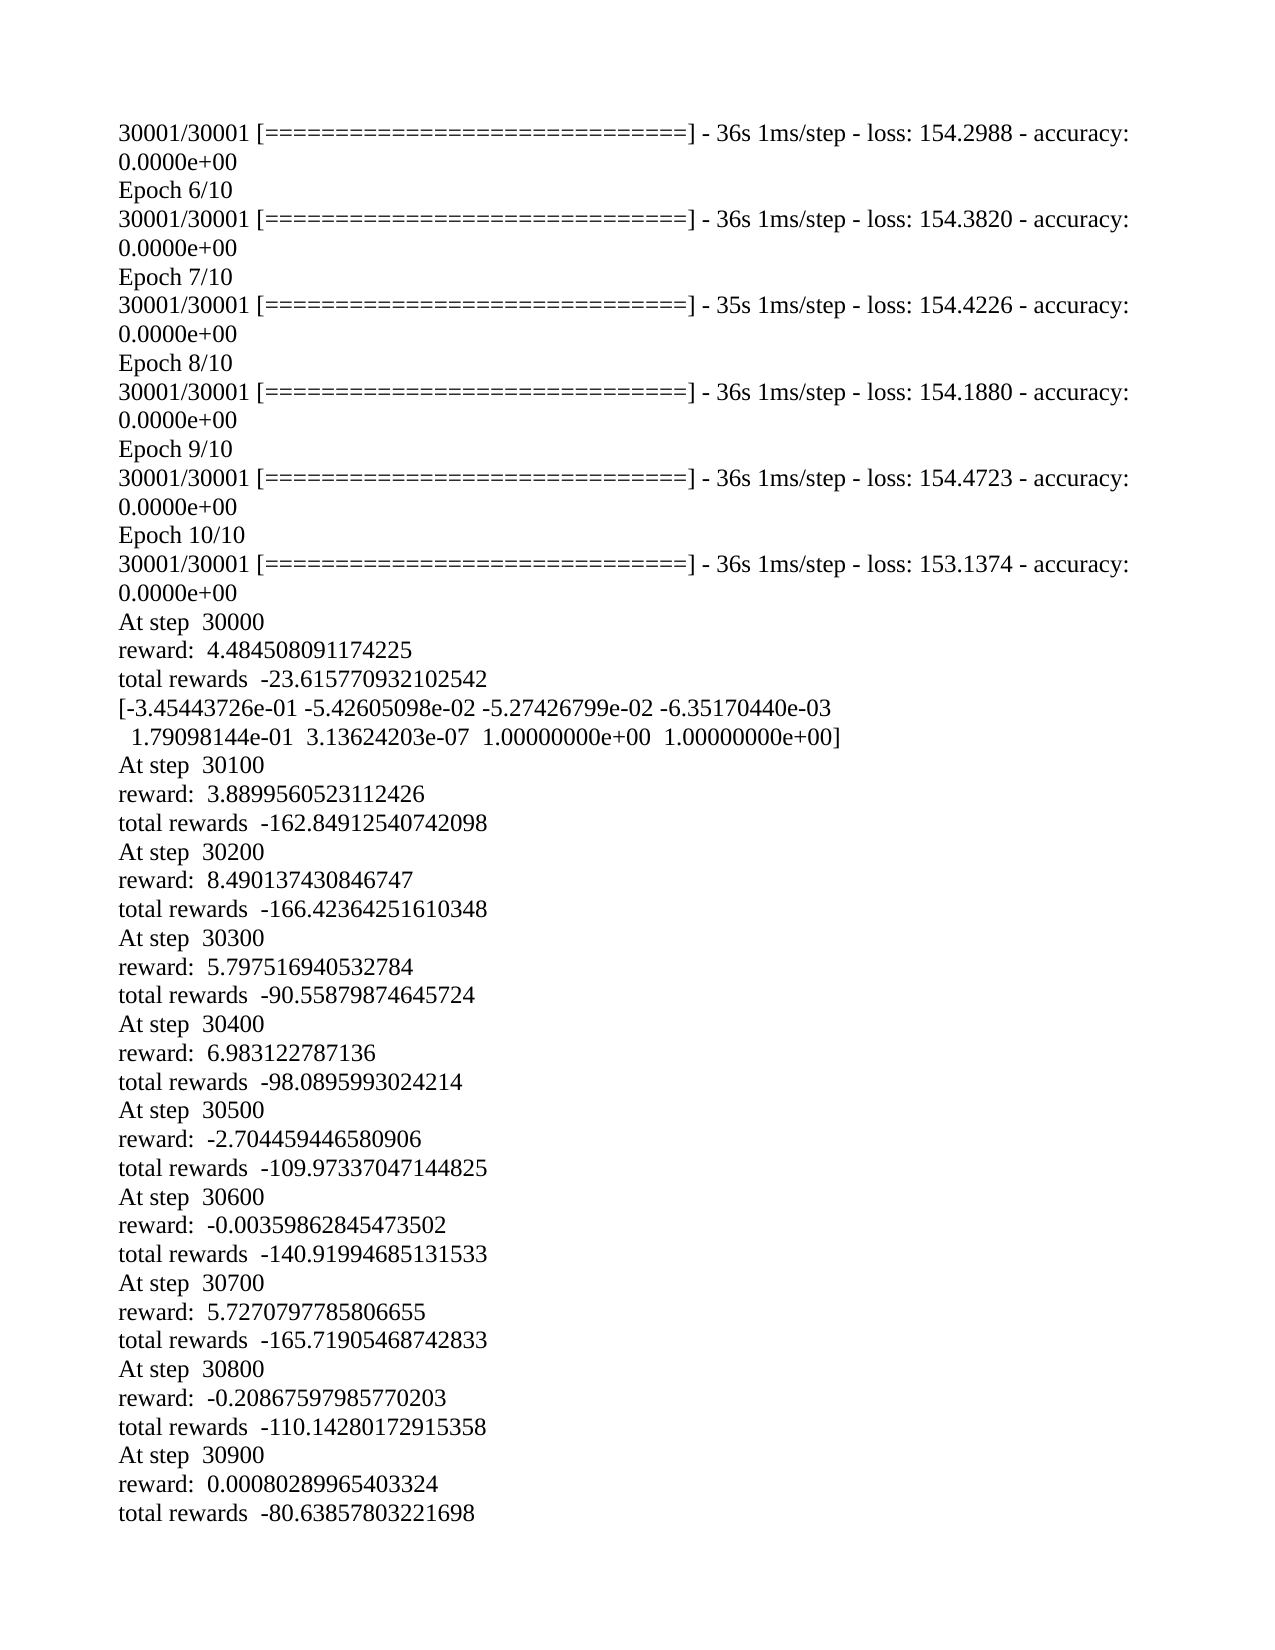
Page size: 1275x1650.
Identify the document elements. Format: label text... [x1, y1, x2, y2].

text total rewards -109.97337047144825 [118, 1153, 1157, 1182]
text Epoch 7/10 [118, 262, 1157, 291]
text 30001/30001 [==============================] - 36s 1ms/step - loss: 154.4723 - accuracy: 0.0000e+00 [118, 463, 1157, 521]
text Epoch 8/10 [118, 348, 1157, 377]
text 30001/30001 [==============================] - 35s 1ms/step - loss: 154.4226 - accuracy: 0.0000e+00 [118, 291, 1157, 348]
text total rewards -90.55879874645724 [118, 981, 1157, 1009]
text At step 30900 [118, 1441, 1157, 1469]
text [-3.45443726e-01 -5.42605098e-02 -5.27426799e-02 -6.35170440e-03 [118, 693, 1157, 722]
text 1.79098144e-01 3.13624203e-07 1.00000000e+00 1.00000000e+00] [118, 722, 1157, 751]
text total rewards -166.42364251610348 [118, 894, 1157, 923]
text total rewards -110.14280172915358 [118, 1412, 1157, 1441]
text reward: 0.00080289965403324 [118, 1469, 1157, 1498]
text total rewards -162.84912540742098 [118, 808, 1157, 837]
text reward: 4.484508091174225 [118, 636, 1157, 664]
text reward: -2.704459446580906 [118, 1124, 1157, 1153]
text At step 30500 [118, 1096, 1157, 1124]
text total rewards -23.615770932102542 [118, 664, 1157, 693]
text At step 30600 [118, 1182, 1157, 1211]
text reward: 3.8899560523112426 [118, 779, 1157, 808]
text reward: 5.7270797785806655 [118, 1297, 1157, 1326]
text 30001/30001 [==============================] - 36s 1ms/step - loss: 154.1880 - accuracy: 0.0000e+00 [118, 377, 1157, 434]
text Epoch 9/10 [118, 434, 1157, 463]
text 30001/30001 [==============================] - 36s 1ms/step - loss: 154.2988 - accuracy: 0.0000e+00 [118, 118, 1157, 176]
text At step 30100 [118, 751, 1157, 779]
text total rewards -140.91994685131533 [118, 1239, 1157, 1268]
text At step 30700 [118, 1268, 1157, 1297]
text At step 30000 [118, 607, 1157, 636]
text reward: 6.983122787136 [118, 1038, 1157, 1067]
text total rewards -165.71905468742833 [118, 1326, 1157, 1354]
text Epoch 10/10 [118, 521, 1157, 549]
text total rewards -98.0895993024214 [118, 1067, 1157, 1096]
text 30001/30001 [==============================] - 36s 1ms/step - loss: 153.1374 - accuracy: 0.0000e+00 [118, 549, 1157, 607]
text reward: 8.490137430846747 [118, 866, 1157, 894]
text total rewards -80.63857803221698 [118, 1498, 1157, 1527]
text reward: 5.797516940532784 [118, 952, 1157, 981]
text At step 30400 [118, 1009, 1157, 1038]
text Epoch 6/10 [118, 176, 1157, 204]
text reward: -0.20867597985770203 [118, 1383, 1157, 1412]
text 30001/30001 [==============================] - 36s 1ms/step - loss: 154.3820 - accuracy: 0.0000e+00 [118, 204, 1157, 262]
text At step 30200 [118, 837, 1157, 866]
text reward: -0.00359862845473502 [118, 1211, 1157, 1239]
text At step 30300 [118, 923, 1157, 952]
text At step 30800 [118, 1354, 1157, 1383]
